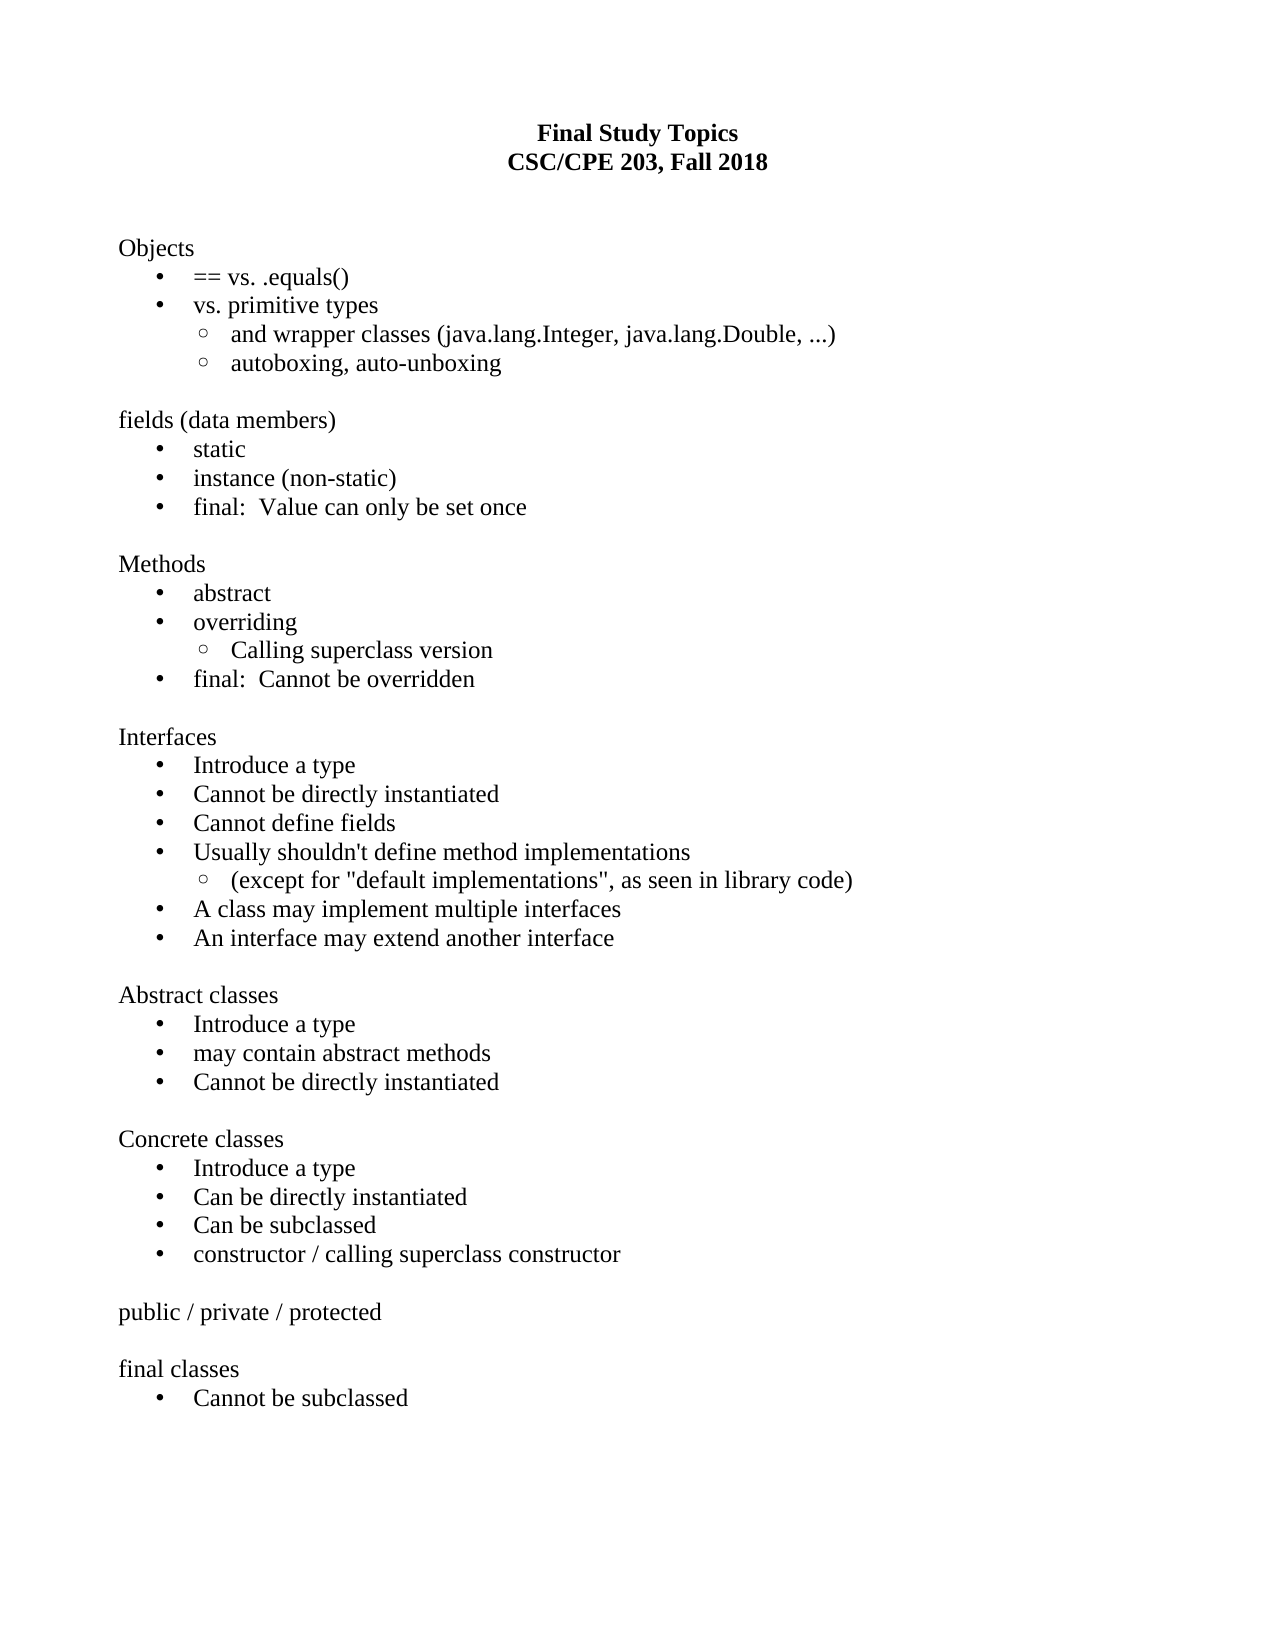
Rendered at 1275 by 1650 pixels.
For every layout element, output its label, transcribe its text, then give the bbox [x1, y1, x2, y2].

text Interfaces [118, 722, 1157, 751]
list An interface may extend another interface [156, 923, 1157, 952]
list instance (non-static) [156, 463, 1157, 492]
list may contain abstract methods [156, 1038, 1157, 1067]
list (except for "default implementations", as seen in library code) [193, 866, 1157, 894]
list Cannot be directly instantiated [156, 779, 1157, 808]
list and wrapper classes (java.lang.Integer, java.lang.Double, ...) [193, 319, 1157, 348]
list Introduce a type [156, 1153, 1157, 1182]
text Abstract classes [118, 981, 1157, 1009]
text Concrete classes [118, 1124, 1157, 1153]
list Cannot be subclassed [156, 1383, 1157, 1412]
list Usually shouldn't define method implementations [156, 837, 1157, 866]
list == vs. .equals() [156, 262, 1157, 291]
list overriding [156, 607, 1157, 636]
list Cannot define fields [156, 808, 1157, 837]
text Methods [118, 549, 1157, 578]
list autoboxing, auto-unboxing [193, 348, 1157, 377]
list Introduce a type [156, 1009, 1157, 1038]
list final: Value can only be set once [156, 492, 1157, 521]
text Final Study Topics [118, 118, 1157, 147]
list constructor / calling superclass constructor [156, 1239, 1157, 1268]
text final classes [118, 1354, 1157, 1383]
list Introduce a type [156, 751, 1157, 779]
list Cannot be directly instantiated [156, 1067, 1157, 1096]
text CSC/CPE 203, Fall 2018 [118, 147, 1157, 176]
list abstract [156, 578, 1157, 607]
list static [156, 434, 1157, 463]
text Objects [118, 233, 1157, 262]
list final: Cannot be overridden [156, 664, 1157, 693]
list A class may implement multiple interfaces [156, 894, 1157, 923]
list vs. primitive types [156, 291, 1157, 319]
text public / private / protected [118, 1297, 1157, 1326]
list Can be directly instantiated [156, 1182, 1157, 1211]
list Can be subclassed [156, 1211, 1157, 1239]
text fields (data members) [118, 406, 1157, 434]
list Calling superclass version [193, 636, 1157, 664]
